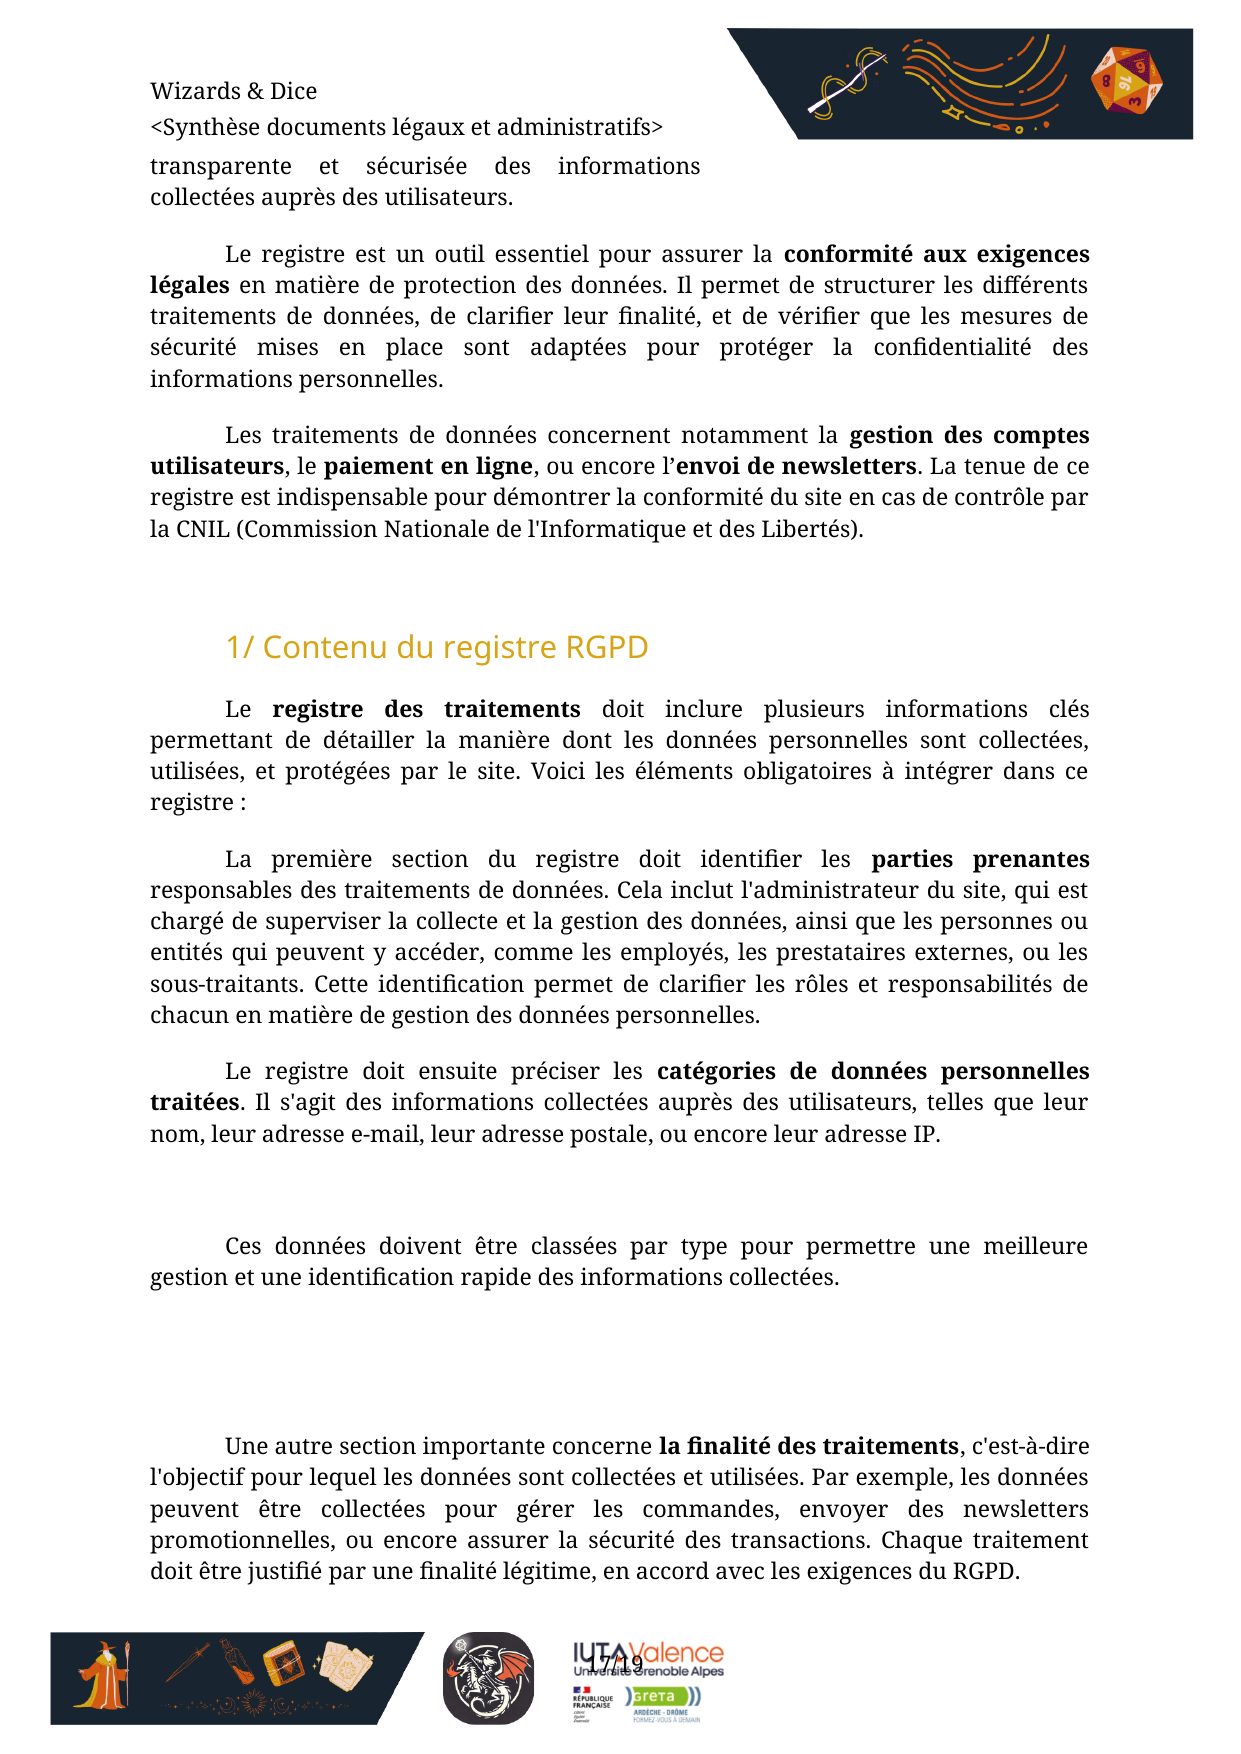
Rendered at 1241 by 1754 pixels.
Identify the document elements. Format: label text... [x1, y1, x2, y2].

picture [720, 18, 1208, 153]
text Les traitements de données concernent notamment la gestion des comptes utilisateurs, le paiement en ligne, ou encore l’envoi de newsletters. La tenue de ce registre est indispensable pour démontrer la conformité du site en cas de contrôle par la CNIL (Commission Nationale de l'Informatique et des Libertés). [150, 419, 1090, 544]
subtitle 1/ Contenu du registre RGPD [150, 625, 1090, 668]
picture [42, 1621, 748, 1734]
text Le registre des traitements doit inclure plusieurs informations clés permettant de détailler la manière dont les données personnelles sont collectées, utilisées, et protégées par le site. Voici les éléments obligatoires à intégrer dans ce registre : [150, 693, 1090, 818]
text Le registre doit ensuite préciser les catégories de données personnelles traitées. Il s'agit des informations collectées auprès des utilisateurs, telles que leur nom, leur adresse e-mail, leur adresse postale, ou encore leur adresse IP. [150, 1055, 1090, 1149]
text La première section du registre doit identifier les parties prenantes responsables des traitements de données. Cela inclut l'administrateur du site, qui est chargé de superviser la collecte et la gestion des données, ainsi que les personnes ou entités qui peuvent y accéder, comme les employés, les prestataires externes, ou les sous-traitants. Cette identification permet de clarifier les rôles et responsabilités de chacun en matière de gestion des données personnelles. [150, 843, 1090, 1030]
text transparente et sécurisée des informations collectées auprès des utilisateurs. [150, 150, 1090, 212]
text Une autre section importante concerne la finalité des traitements, c'est-à-dire l'objectif pour lequel les données sont collectées et utilisées. Par exemple, les données peuvent être collectées pour gérer les commandes, envoyer des newsletters promotionnelles, ou encore assurer la sécurité des transactions. Chaque traitement doit être justifié par une finalité légitime, en accord avec les exigences du RGPD. [150, 1430, 1090, 1586]
text Ces données doivent être classées par type pour permettre une meilleure gestion et une identification rapide des informations collectées. [150, 1230, 1090, 1293]
text Le registre est un outil essentiel pour assurer la conformité aux exigences légales en matière de protection des données. Il permet de structurer les différents traitements de données, de clarifier leur finalité, et de vérifier que les mesures de sécurité mises en place sont adaptées pour protéger la confidentialité des informations personnelles. [150, 237, 1090, 394]
